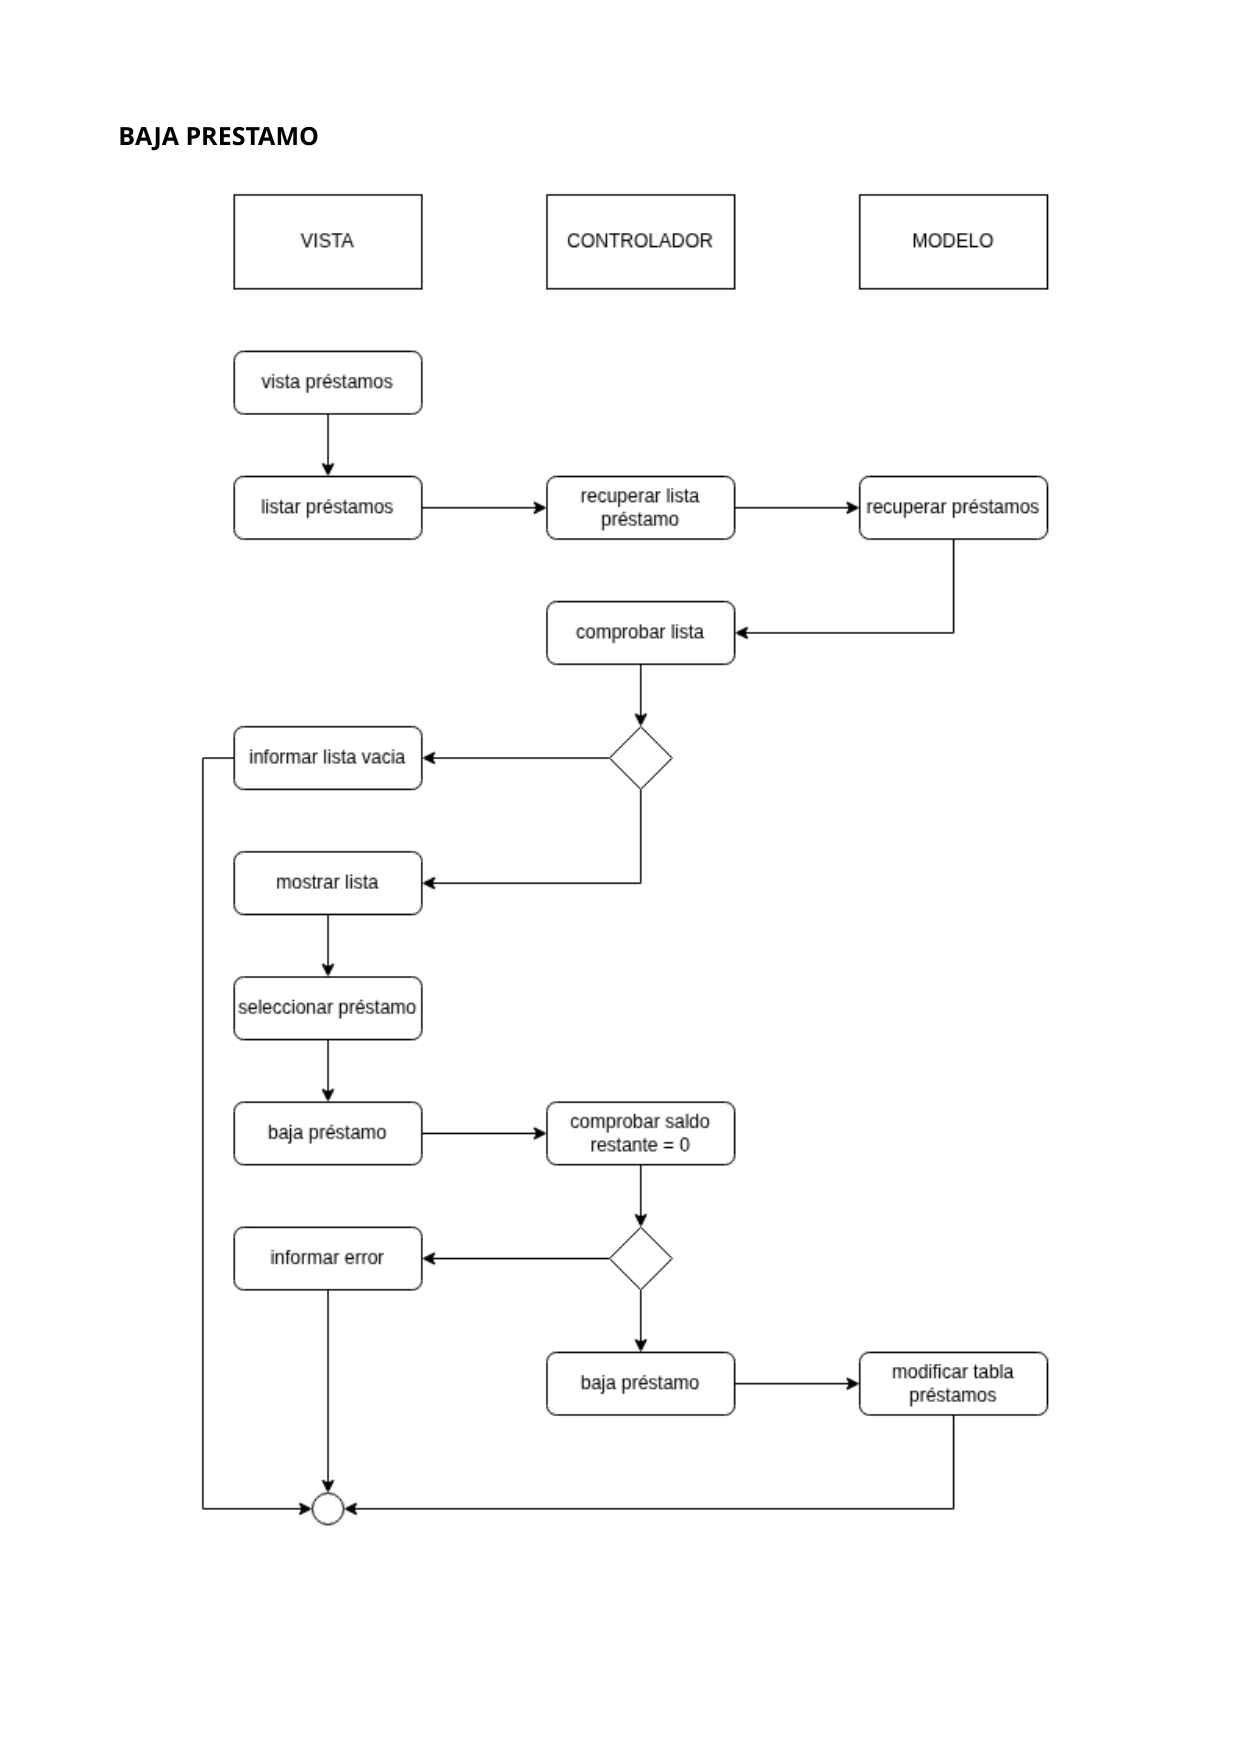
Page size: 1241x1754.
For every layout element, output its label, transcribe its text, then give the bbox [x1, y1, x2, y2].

text BAJA PRESTAMO [118, 118, 1122, 152]
picture [168, 171, 1072, 1549]
